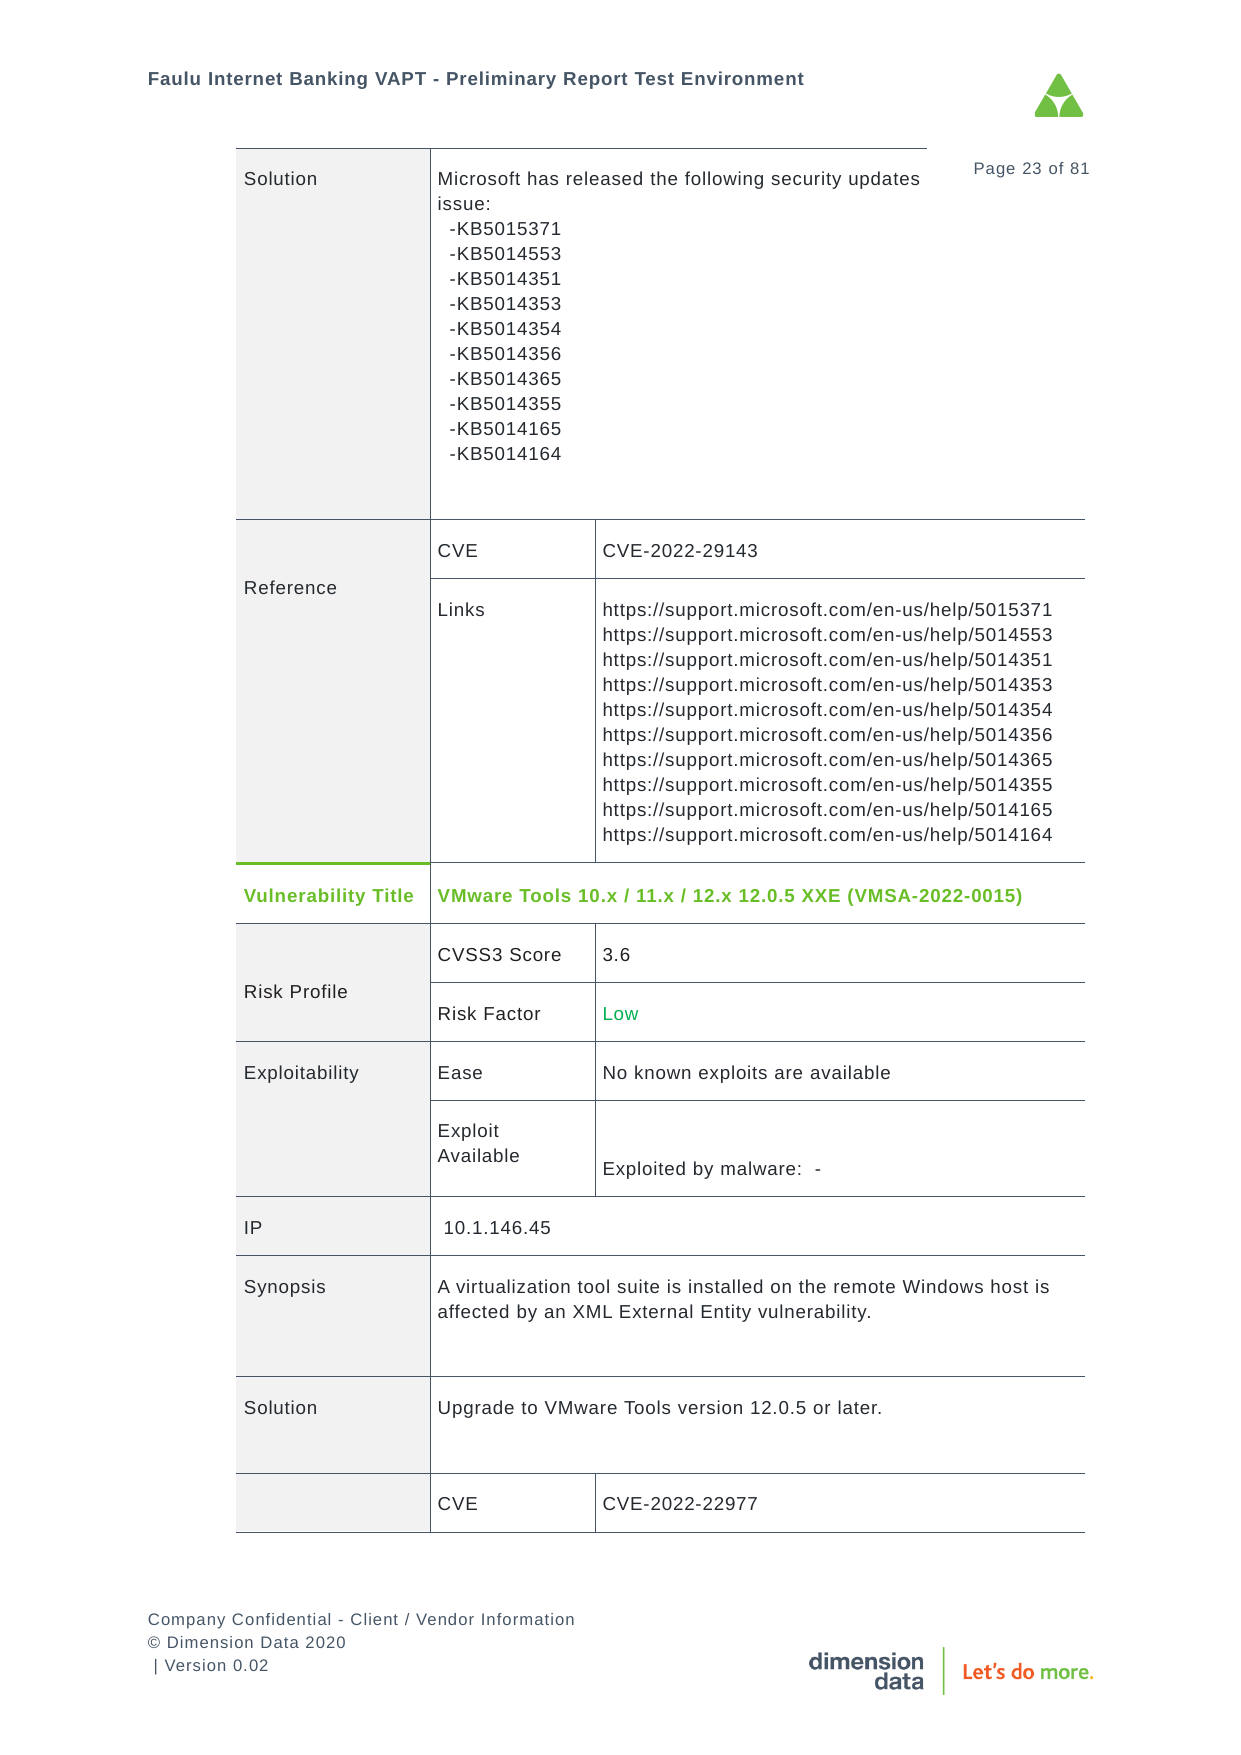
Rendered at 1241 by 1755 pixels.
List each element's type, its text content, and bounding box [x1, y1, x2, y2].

table_cell VMware Tools 10.x / 11.x / 12.x 12.0.5 XXE (VMSA-2022-0015) [431, 863, 1084, 923]
table_cell Risk Profile [236, 924, 430, 1041]
table_cell 3.6 [596, 924, 1084, 982]
table_cell CVE-2022-29143 [596, 520, 1084, 578]
table_cell CVE [431, 1474, 595, 1531]
table_cell Ease [431, 1042, 595, 1100]
table_cell CVE-2022-22977 [596, 1474, 1084, 1531]
table_cell Low [596, 983, 1084, 1041]
table_cell Solution [236, 149, 430, 519]
table_cell IP [236, 1197, 430, 1255]
table_cell Exploited by malware: - [596, 1101, 1084, 1196]
table_cell Reference [236, 520, 430, 862]
table_cell Exploit Available [431, 1101, 595, 1196]
table_cell Risk Factor [431, 983, 595, 1041]
table_cell Microsoft has released the following security updates to address this issue: -KB5015371 -KB5014553 -KB5014351 -KB5014353 -KB5014354 -KB5014356 -KB5014365 -KB5014355 -KB5014165 -KB5014164 [431, 149, 1084, 519]
table_cell [236, 1474, 430, 1531]
table_cell CVE [431, 520, 595, 578]
table_cell https://support.microsoft.com/en-us/help/5015371 https://support.microsoft.com/en-us/help/5014553 https://support.microsoft.com/en-us/help/5014351 https://support.microsoft.com/en-us/help/5014353 https://support.microsoft.com/en-us/help/5014354 https://support.microsoft.com/en-us/help/5014356 https://support.microsoft.com/en-us/help/5014365 https://support.microsoft.com/en-us/help/5014355 https://support.microsoft.com/en-us/help/5014165 https://support.microsoft.com/en-us/help/5014164 [596, 579, 1084, 862]
table_cell Exploitability [236, 1042, 430, 1196]
table_cell 10.1.146.45 [431, 1197, 1084, 1255]
table_cell A virtualization tool suite is installed on the remote Windows host is affected by an XML External Entity vulnerability. [431, 1256, 1084, 1376]
table_cell Vulnerability Title [236, 865, 430, 923]
table_cell Upgrade to VMware Tools version 12.0.5 or later. [431, 1377, 1084, 1473]
table_cell CVSS3 Score [431, 924, 595, 982]
table_cell Solution [236, 1377, 430, 1473]
table_cell Synopsis [236, 1256, 430, 1376]
table_cell No known exploits are available [596, 1042, 1084, 1100]
table_cell Links [431, 579, 595, 862]
